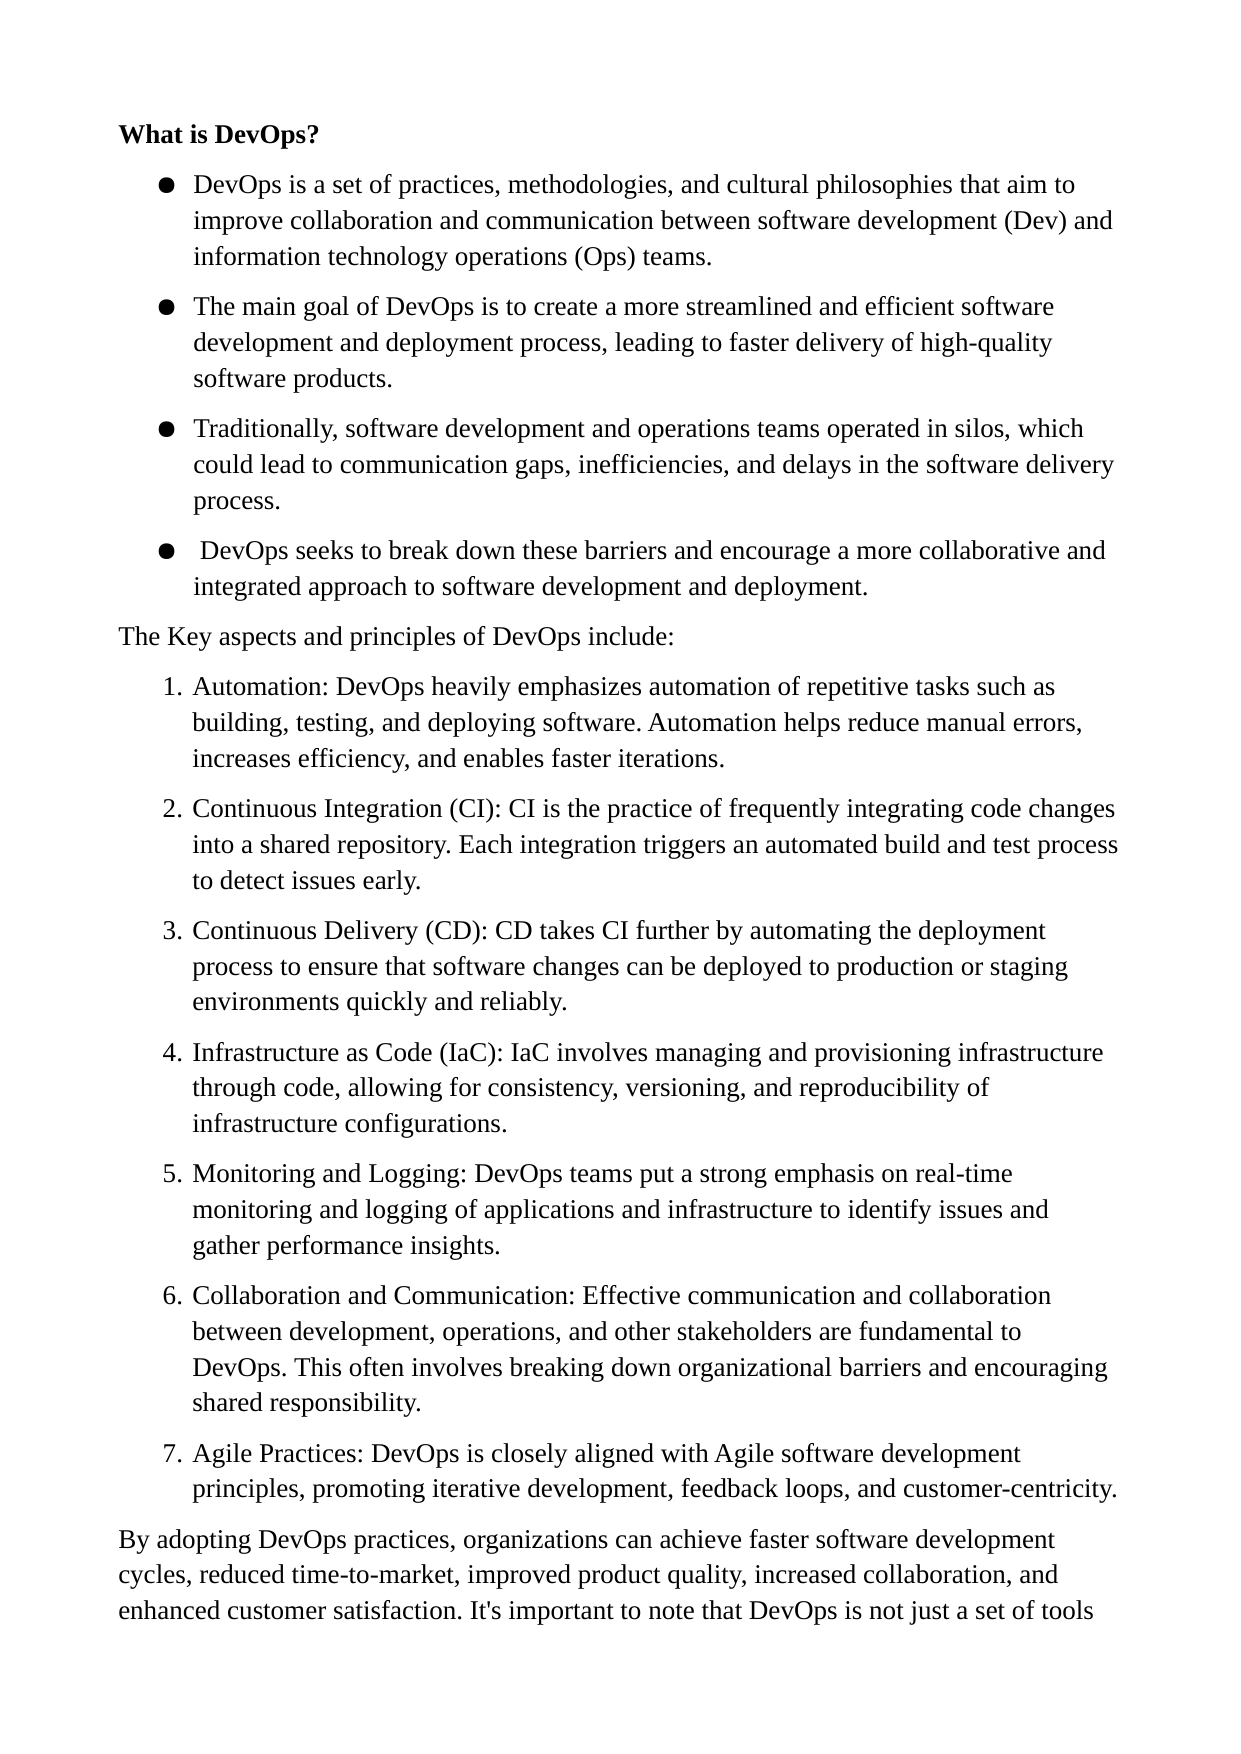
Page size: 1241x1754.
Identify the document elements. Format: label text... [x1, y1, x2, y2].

list DevOps is a set of practices, methodologies, and cultural philosophies that aim to improve collaboration and communication between software development (Dev) and information technology operations (Ops) teams. [156, 168, 1122, 271]
text The Key aspects and principles of DevOps include: [118, 620, 1122, 651]
list Continuous Integration (CI): CI is the practice of frequently integrating code changes into a shared repository. Each integration triggers an automated build and test process to detect issues early. [162, 792, 1122, 895]
list Continuous Delivery (CD): CD takes CI further by automating the deployment process to ensure that software changes can be deployed to production or staging environments quickly and reliably. [162, 914, 1122, 1017]
list Traditionally, software development and operations teams operated in silos, which could lead to communication gaps, inefficiencies, and delays in the software delivery process. [156, 412, 1122, 515]
text What is DevOps? [118, 118, 1122, 149]
list DevOps seeks to break down these barriers and encourage a more collaborative and integrated approach to software development and deployment. [156, 534, 1122, 601]
list Infrastructure as Code (IaC): IaC involves managing and provisioning infrastructure through code, allowing for consistency, versioning, and reproducibility of infrastructure configurations. [162, 1036, 1122, 1138]
text By adopting DevOps practices, organizations can achieve faster software development cycles, reduced time-to-market, improved product quality, increased collaboration, and enhanced customer satisfaction. It's important to note that DevOps is not just a set of tools [118, 1523, 1122, 1626]
list Monitoring and Logging: DevOps teams put a strong emphasis on real-time monitoring and logging of applications and infrastructure to identify issues and gather performance insights. [162, 1158, 1122, 1260]
list The main goal of DevOps is to create a more streamlined and efficient software development and deployment process, leading to faster delivery of high-quality software products. [156, 290, 1122, 393]
list Collaboration and Communication: Effective communication and collaboration between development, operations, and other stakeholders are fundamental to DevOps. This often involves breaking down organizational barriers and encouraging shared responsibility. [162, 1279, 1122, 1418]
list Automation: DevOps heavily emphasizes automation of repetitive tasks such as building, testing, and deploying software. Automation helps reduce manual errors, increases efficiency, and enables faster iterations. [162, 671, 1122, 773]
list Agile Practices: DevOps is closely aligned with Agile software development principles, promoting iterative development, feedback loops, and customer-centricity. [162, 1437, 1122, 1504]
